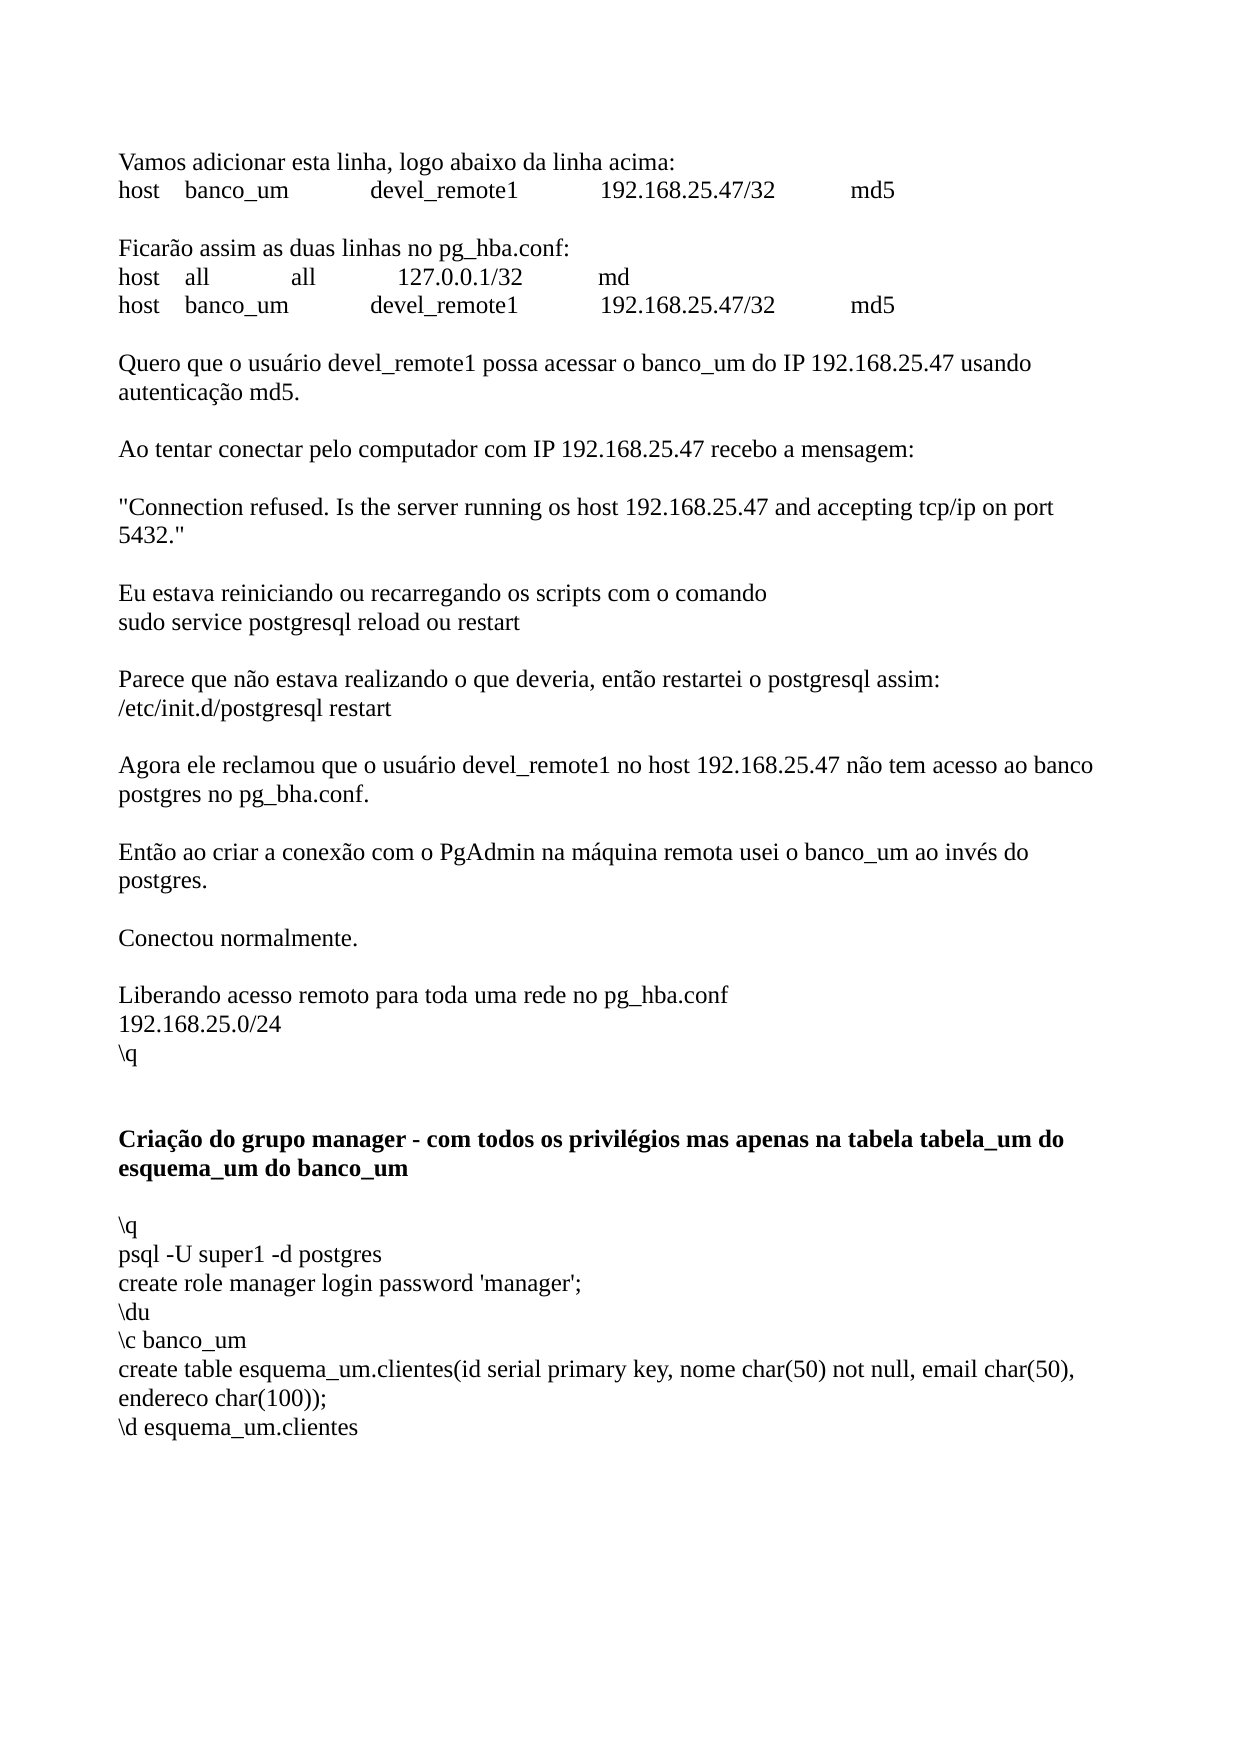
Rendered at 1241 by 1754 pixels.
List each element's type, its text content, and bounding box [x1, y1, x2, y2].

text host banco_um devel_remote1 192.168.25.47/32 md5 [118, 291, 1122, 319]
text \c banco_um [118, 1326, 1122, 1354]
text Quero que o usuário devel_remote1 possa acessar o banco_um do IP 192.168.25.47 usando autenticação md5. [118, 348, 1122, 406]
text Ficarão assim as duas linhas no pg_hba.conf: [118, 233, 1122, 262]
text \d esquema_um.clientes [118, 1412, 1122, 1441]
text sudo service postgresql reload ou restart [118, 607, 1122, 636]
text Ao tentar conectar pelo computador com IP 192.168.25.47 recebo a mensagem: [118, 434, 1122, 463]
text "Connection refused. Is the server running os host 192.168.25.47 and accepting tcp/ip on port 5432." [118, 492, 1122, 549]
text Eu estava reiniciando ou recarregando os scripts com o comando [118, 578, 1122, 607]
text create table esquema_um.clientes(id serial primary key, nome char(50) not null, email char(50), endereco char(100)); [118, 1354, 1122, 1412]
text \q [118, 1211, 1122, 1239]
text Agora ele reclamou que o usuário devel_remote1 no host 192.168.25.47 não tem acesso ao banco postgres no pg_bha.conf. [118, 751, 1122, 808]
text host banco_um devel_remote1 192.168.25.47/32 md5 [118, 176, 1122, 204]
text \q [118, 1038, 1122, 1067]
text Parece que não estava realizando o que deveria, então restartei o postgresql assim: [118, 664, 1122, 693]
text /etc/init.d/postgresql restart [118, 693, 1122, 722]
text create role manager login password 'manager'; [118, 1268, 1122, 1297]
text Liberando acesso remoto para toda uma rede no pg_hba.conf [118, 981, 1122, 1009]
text host all all 127.0.0.1/32 md [118, 262, 1122, 291]
text 192.168.25.0/24 [118, 1009, 1122, 1038]
text Criação do grupo manager - com todos os privilégios mas apenas na tabela tabela_um do esquema_um do banco_um [118, 1124, 1122, 1182]
text psql -U super1 -d postgres [118, 1239, 1122, 1268]
text Conectou normalmente. [118, 923, 1122, 952]
text \du [118, 1297, 1122, 1326]
text Então ao criar a conexão com o PgAdmin na máquina remota usei o banco_um ao invés do postgres. [118, 837, 1122, 894]
text Vamos adicionar esta linha, logo abaixo da linha acima: [118, 147, 1122, 176]
